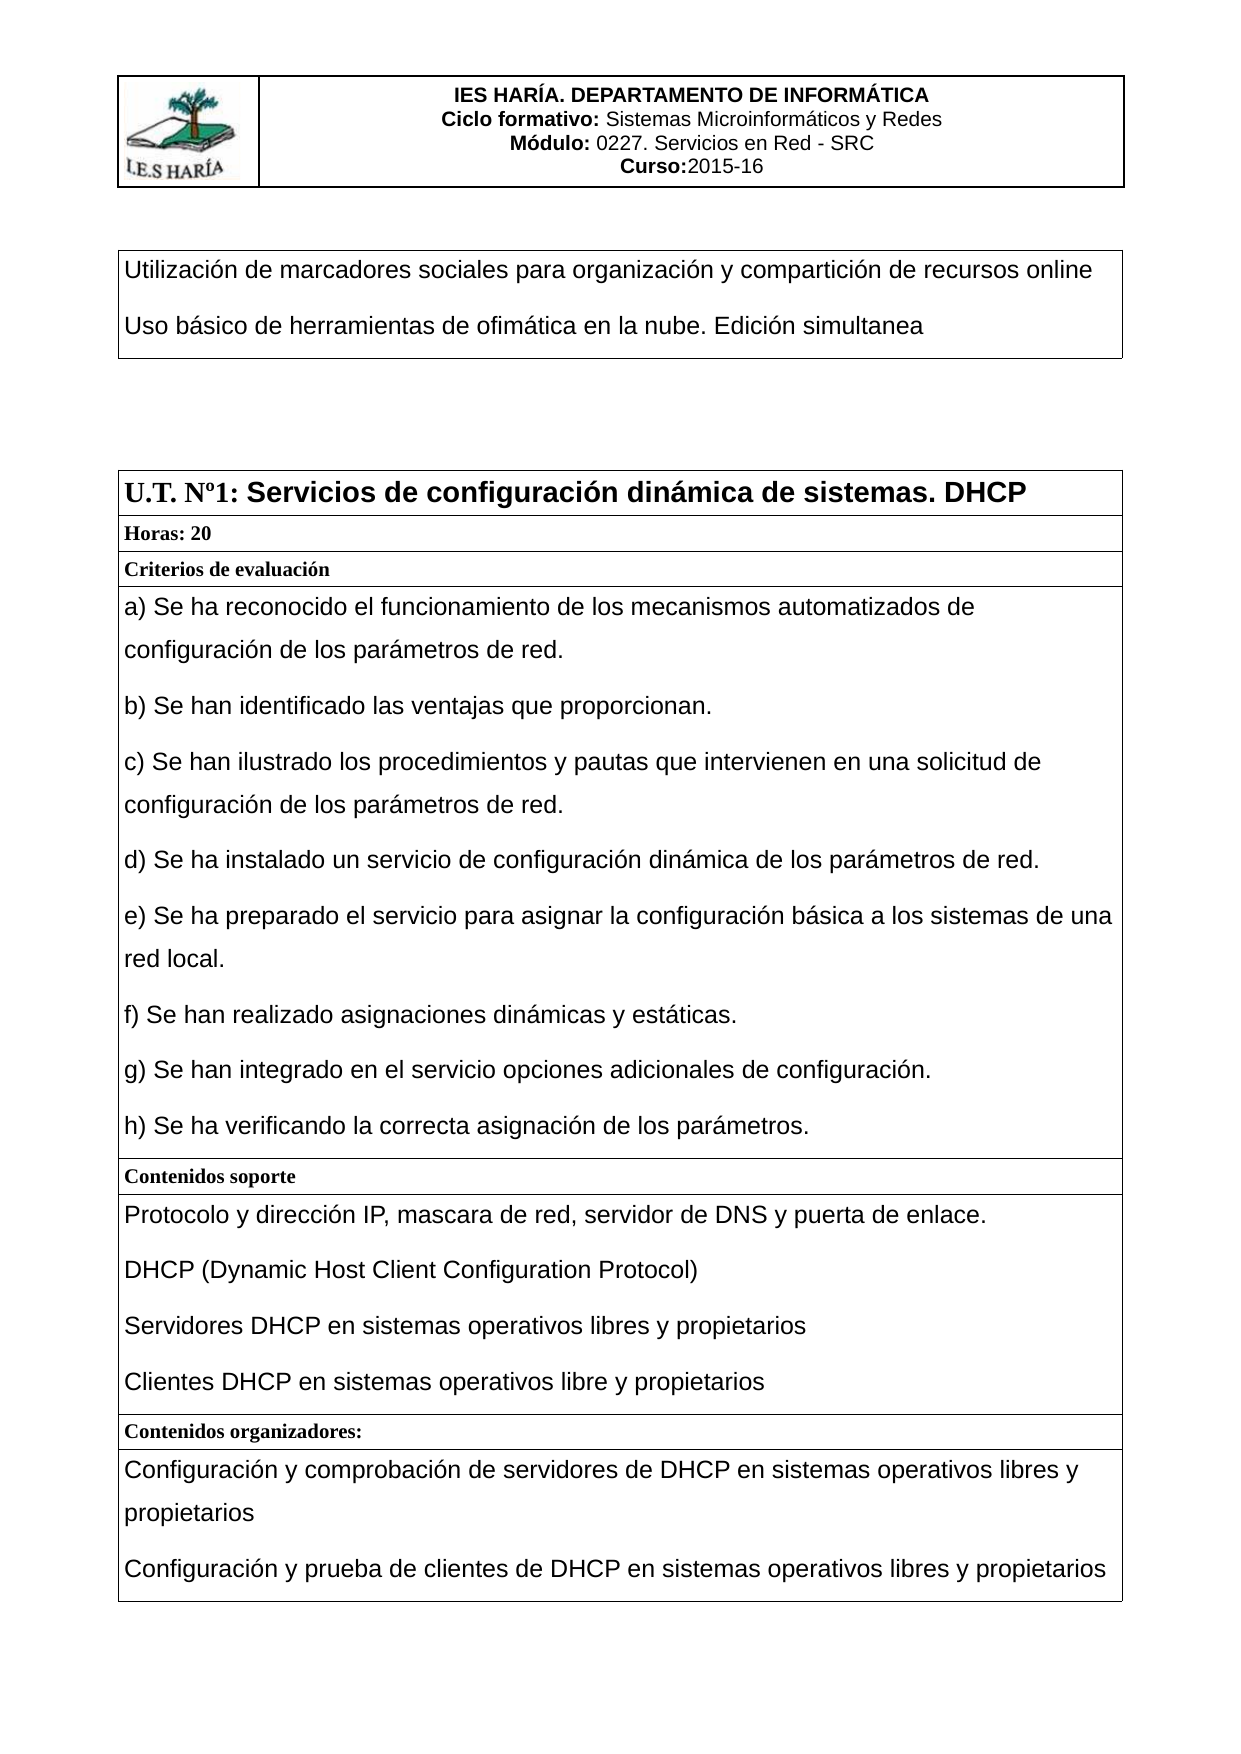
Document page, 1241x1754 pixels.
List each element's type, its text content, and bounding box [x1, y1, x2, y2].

table_cell Contenidos soporte [119, 1159, 1122, 1194]
table_cell Criterios de evaluación [119, 552, 1122, 586]
table_cell a) Se ha reconocido el funcionamiento de los mecanismos automatizados de configuración de los parámetros de red. b) Se han identificado las ventajas que proporcionan. c) Se han ilustrado los procedimientos y pautas que intervienen en una solicitud de configuración de los parámetros de red. d) Se ha instalado un servicio de configuración dinámica de los parámetros de red. e) Se ha preparado el servicio para asignar la configuración básica a los sistemas de una red local. f) Se han realizado asignaciones dinámicas y estáticas. g) Se han integrado en el servicio opciones adicionales de configuración. h) Se ha verificando la correcta asignación de los parámetros. [119, 587, 1122, 1158]
table_cell Contenidos organizadores: [119, 1415, 1122, 1449]
table_cell Configuración y comprobación de servidores de DHCP en sistemas operativos libres y propietarios Configuración y prueba de clientes de DHCP en sistemas operativos libres y propietarios [119, 1450, 1122, 1601]
table_cell Utilización de marcadores sociales para organización y compartición de recursos online Uso básico de herramientas de ofimática en la nube. Edición simultanea [119, 251, 1122, 358]
table_cell Protocolo y dirección IP, mascara de red, servidor de DNS y puerta de enlace. DHCP (Dynamic Host Client Configuration Protocol) Servidores DHCP en sistemas operativos libres y propietarios Clientes DHCP en sistemas operativos libre y propietarios [119, 1195, 1122, 1413]
picture [123, 82, 241, 180]
table_header U.T. Nº1: Servicios de configuración dinámica de sistemas. DHCP [119, 471, 1122, 515]
table_cell Horas: 20 [119, 516, 1122, 551]
